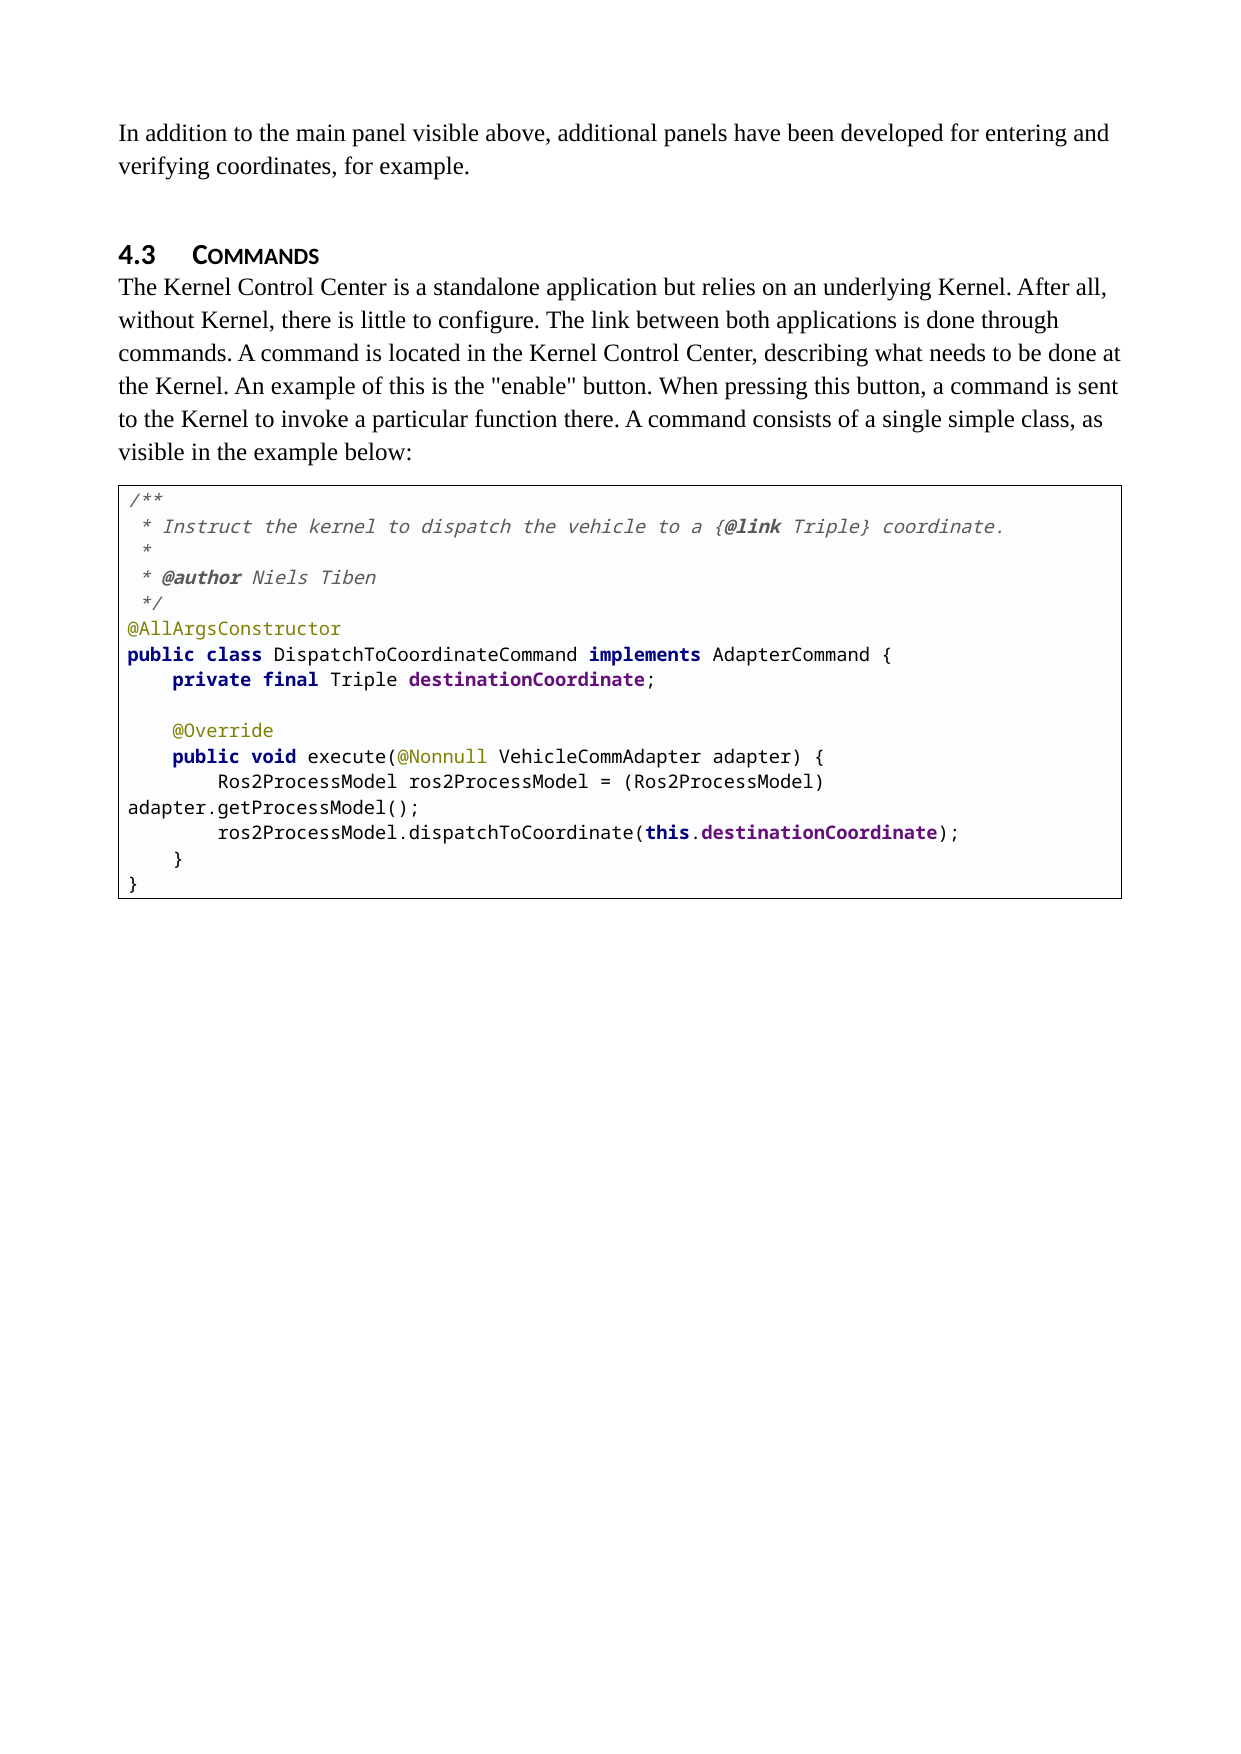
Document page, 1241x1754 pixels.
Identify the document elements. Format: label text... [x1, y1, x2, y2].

subtitle Commands [118, 236, 1122, 272]
text In addition to the main panel visible above, additional panels have been developed for entering and verifying coordinates, for example. [118, 118, 1122, 180]
text /** * Instruct the kernel to dispatch the vehicle to a {@link Triple} coordinate. * * @author Niels Tiben */ @AllArgsConstructor public class DispatchToCoordinateCommand implements AdapterCommand { private final Triple destinationCoordinate; @Override public void execute(@Nonnull VehicleCommAdapter adapter) { Ros2ProcessModel ros2ProcessModel = (Ros2ProcessModel) adapter.getProcessModel(); ros2ProcessModel.dispatchToCoordinate(this.destinationCoordinate); } } [119, 486, 1121, 898]
text The Kernel Control Center is a standalone application but relies on an underlying Kernel. After all, without Kernel, there is little to configure. The link between both applications is done through commands. A command is located in the Kernel Control Center, describing what needs to be done at the Kernel. An example of this is the "enable" button. When pressing this button, a command is sent to the Kernel to invoke a particular function there. A command consists of a single simple class, as visible in the example below: [118, 272, 1122, 466]
